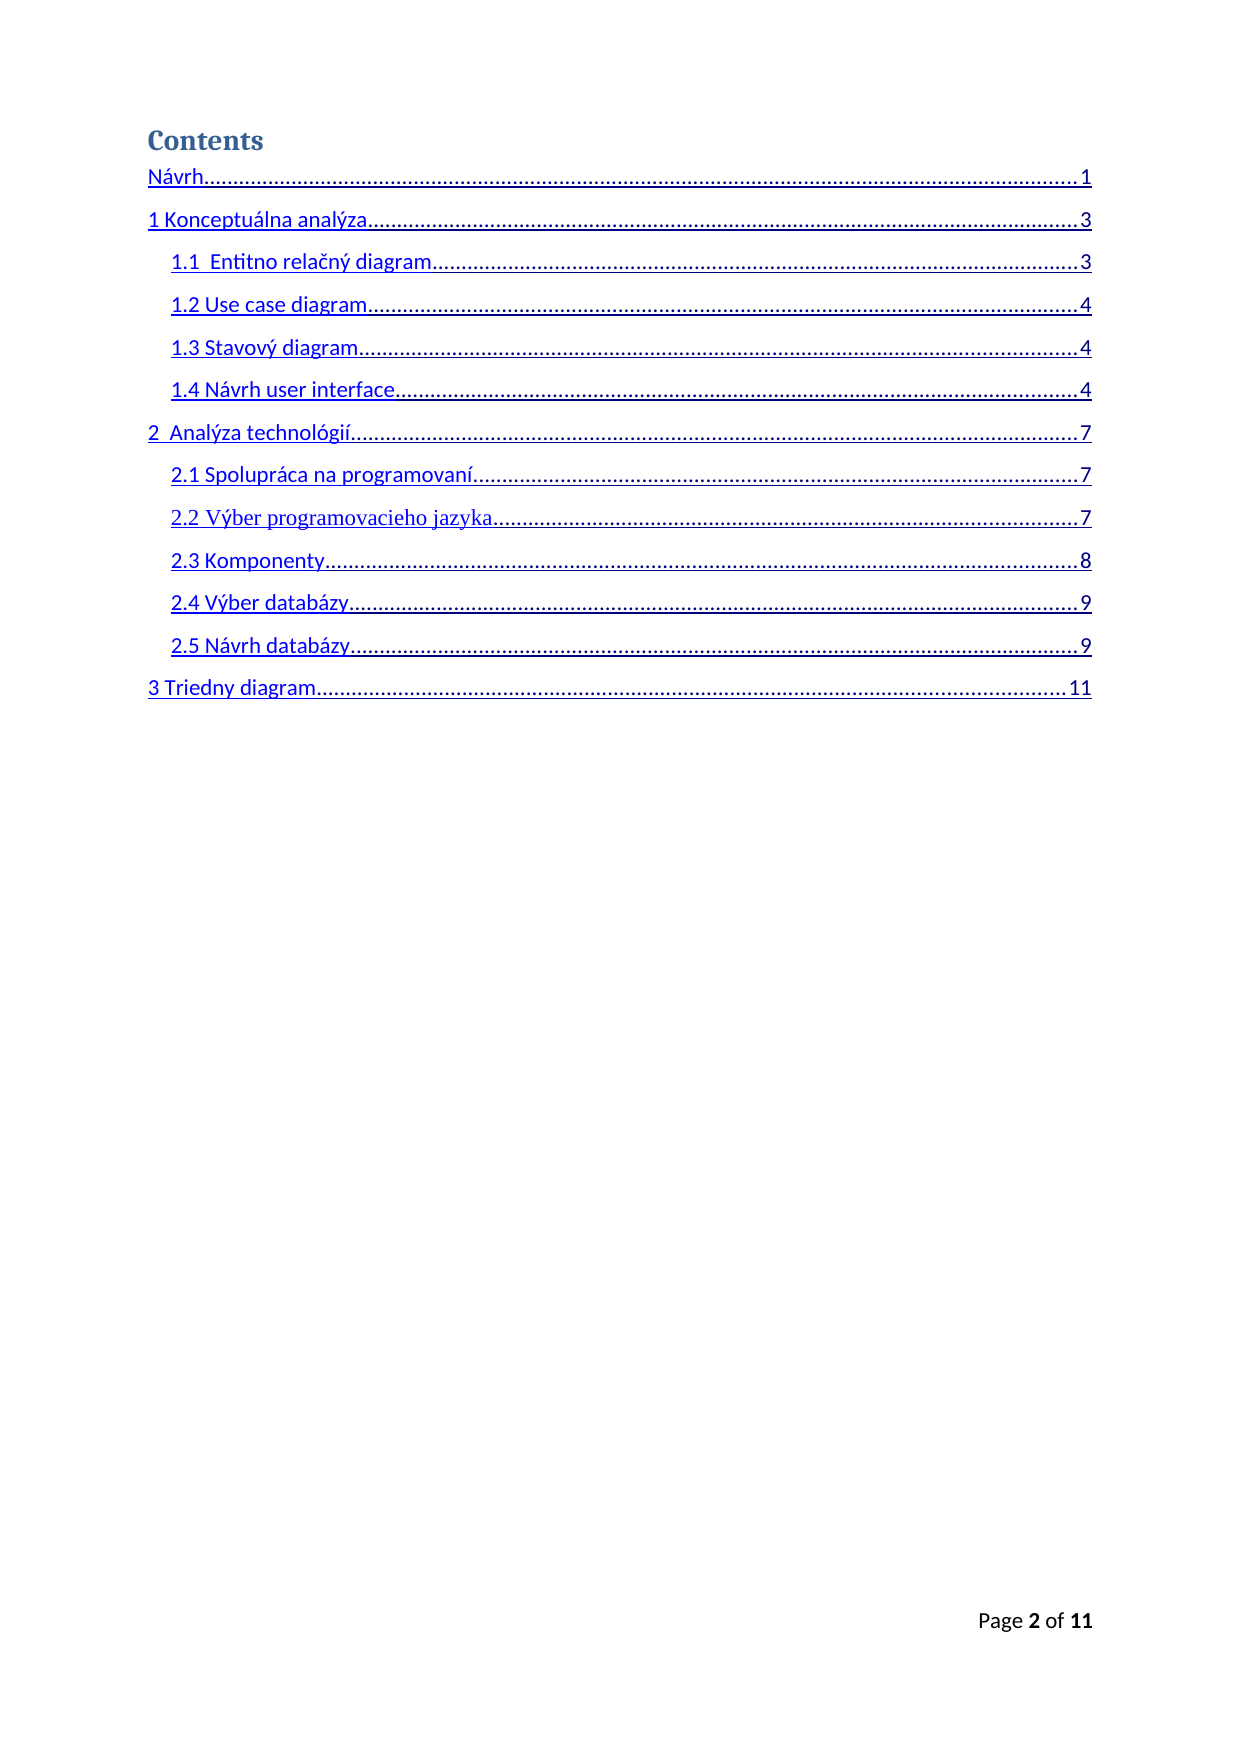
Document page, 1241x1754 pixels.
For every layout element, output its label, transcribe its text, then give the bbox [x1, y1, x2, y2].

text 2 Analýza technológií 7 [148, 418, 1093, 446]
text 1 Konceptuálna analýza 3 [148, 205, 1093, 233]
text 2.1 Spolupráca na programovaní 7 [171, 461, 1093, 488]
text 2.2 Výber programovacieho jazyka 7 [171, 503, 1093, 531]
text 2.5 Návrh databázy 9 [171, 631, 1093, 659]
text 1.3 Stavový diagram 4 [171, 333, 1093, 361]
text 1.1 Entitno relačný diagram 3 [171, 247, 1093, 276]
subtitle Contents [148, 124, 1093, 157]
text 2.3 Komponenty 8 [171, 546, 1093, 574]
text 1.2 Use case diagram 4 [171, 290, 1093, 318]
text 1.4 Návrh user interface 4 [171, 375, 1093, 403]
text 2.4 Výber databázy 9 [171, 588, 1093, 616]
text 3 Triedny diagram 11 [148, 673, 1093, 702]
text Návrh 1 [148, 162, 1093, 190]
